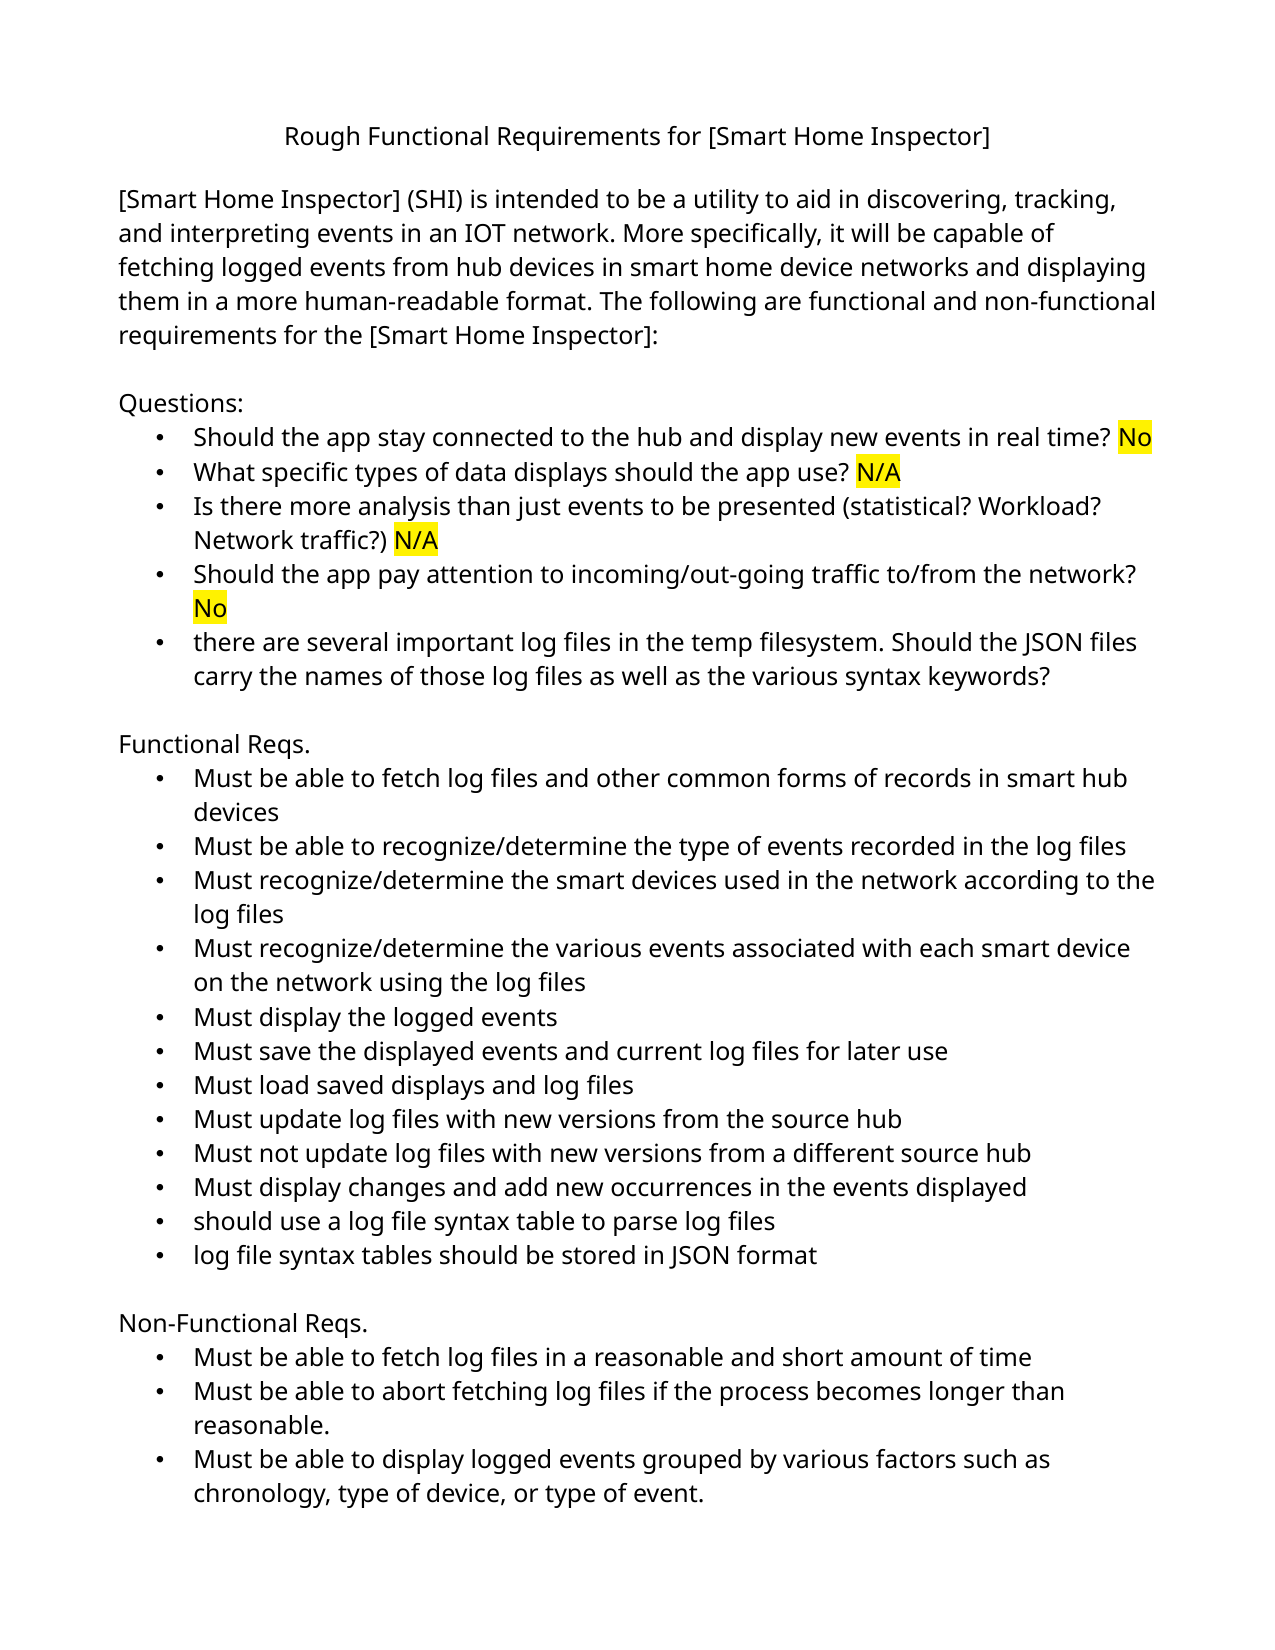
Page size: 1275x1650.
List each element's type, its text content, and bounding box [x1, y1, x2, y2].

text Non-Functional Reqs. [118, 1306, 1157, 1340]
list Must load saved displays and log files [156, 1067, 1157, 1101]
list Must be able to fetch log files in a reasonable and short amount of time [156, 1340, 1157, 1374]
list there are several important log files in the temp filesystem. Should the JSON files carry the names of those log files as well as the various syntax keywords? [156, 624, 1157, 693]
list Must display the logged events [156, 999, 1157, 1033]
list Must be able to recognize/determine the type of events recorded in the log files [156, 829, 1157, 863]
list What specific types of data displays should the app use? N/A [156, 454, 1157, 488]
list Is there more analysis than just events to be presented (statistical? Workload? Network traffic?) N/A [156, 488, 1157, 556]
list Must recognize/determine the smart devices used in the network according to the log files [156, 863, 1157, 931]
list Should the app pay attention to incoming/out-going traffic to/from the network? No [156, 556, 1157, 624]
text [Smart Home Inspector] (SHI) is intended to be a utility to aid in discovering, tracking, and interpreting events in an IOT network. More specifically, it will be capable of fetching logged events from hub devices in smart home device networks and displaying them in a more human-readable format. The following are functional and non-functional requirements for the [Smart Home Inspector]: [118, 182, 1157, 352]
list Must display changes and add new occurrences in the events displayed [156, 1169, 1157, 1203]
text Questions: [118, 386, 1157, 420]
list Must not update log files with new versions from a different source hub [156, 1135, 1157, 1169]
text Functional Reqs. [118, 727, 1157, 761]
list should use a log file syntax table to parse log files [156, 1203, 1157, 1238]
list Must recognize/determine the various events associated with each smart device on the network using the log files [156, 931, 1157, 999]
list Must update log files with new versions from the source hub [156, 1101, 1157, 1135]
list Must be able to abort fetching log files if the process becomes longer than reasonable. [156, 1374, 1157, 1442]
list log file syntax tables should be stored in JSON format [156, 1238, 1157, 1272]
list Must save the displayed events and current log files for later use [156, 1033, 1157, 1067]
list Should the app stay connected to the hub and display new events in real time? No [156, 420, 1157, 454]
list Must be able to fetch log files and other common forms of records in smart hub devices [156, 761, 1157, 829]
list Must be able to display logged events grouped by various factors such as chronology, type of device, or type of event. [156, 1442, 1157, 1510]
